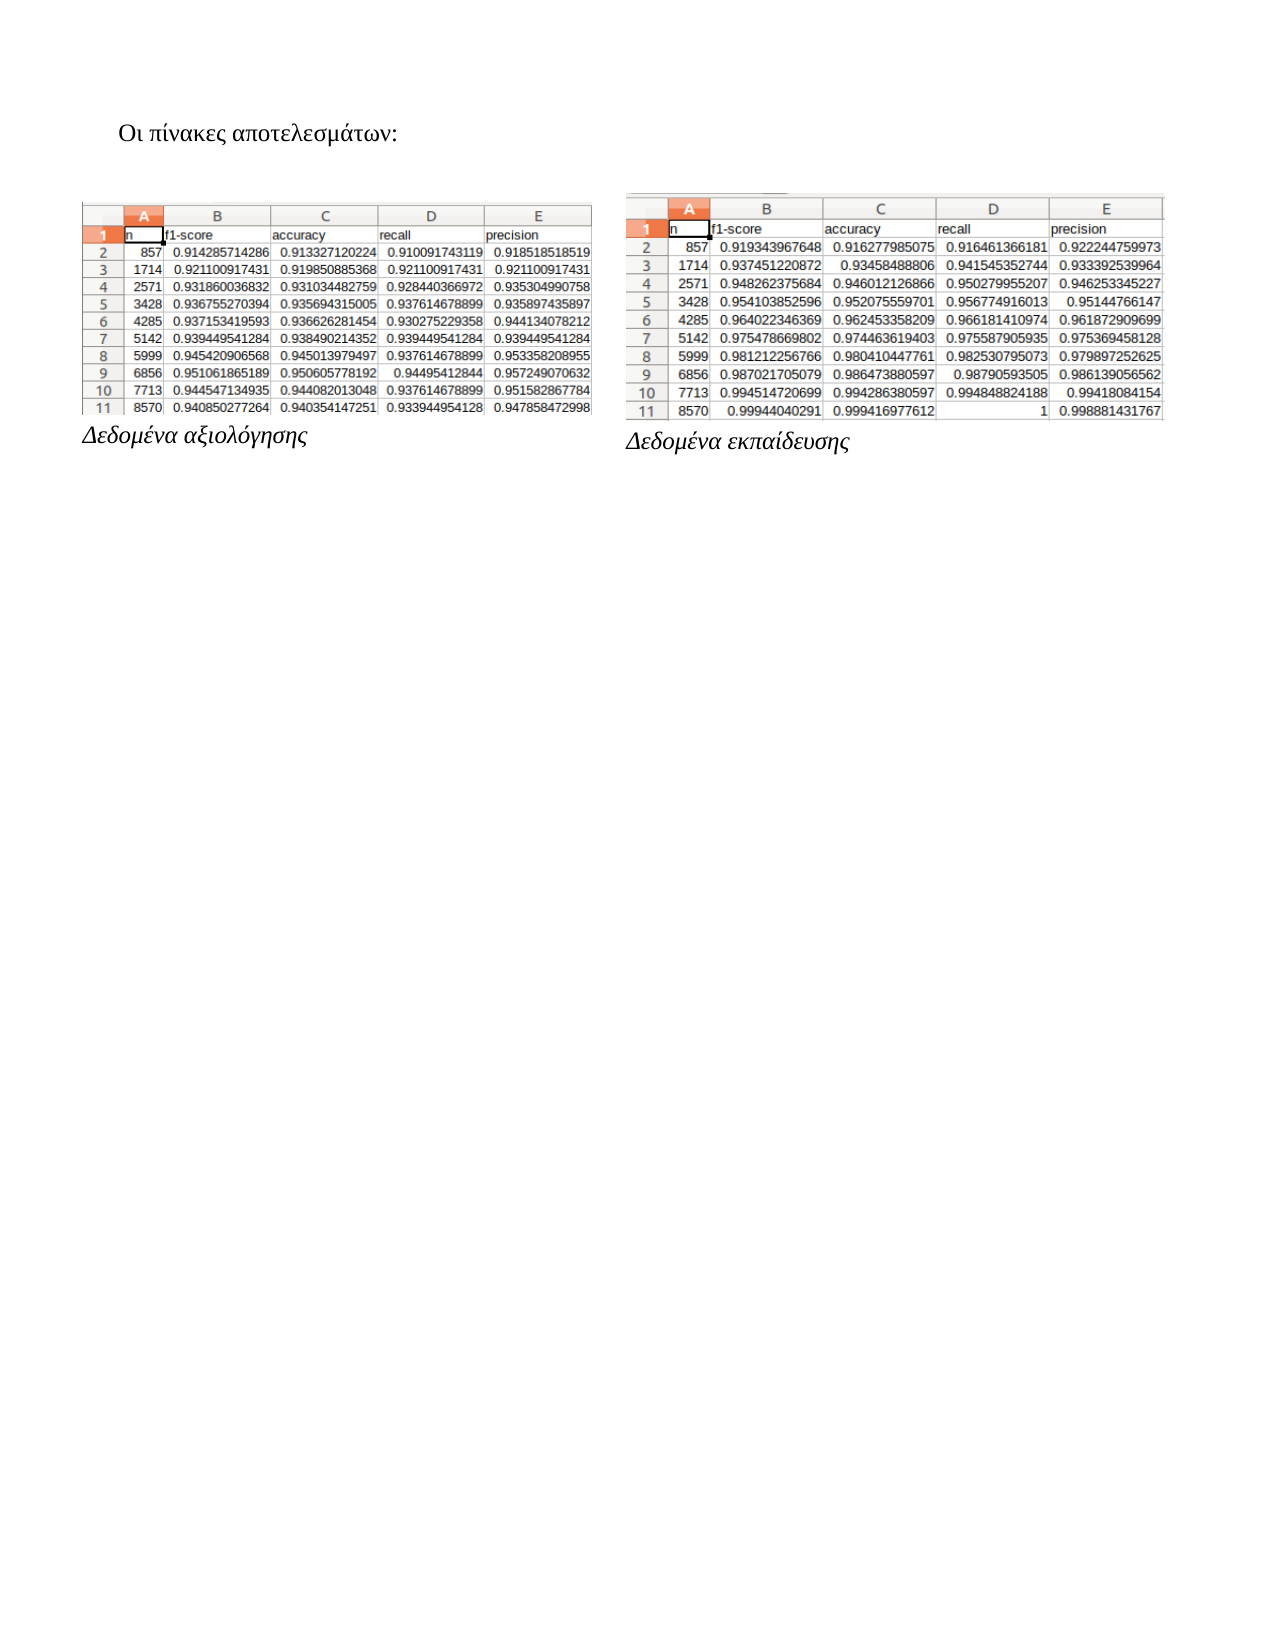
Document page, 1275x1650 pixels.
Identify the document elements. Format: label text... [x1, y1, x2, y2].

picture [82, 202, 593, 415]
text Δεδομένα εκπαίδευσης [626, 421, 1164, 454]
text Δεδομένα αξιολόγησης [82, 415, 592, 448]
text Οι πίνακες αποτελεσμάτων: [118, 118, 1157, 147]
picture [626, 193, 1165, 421]
